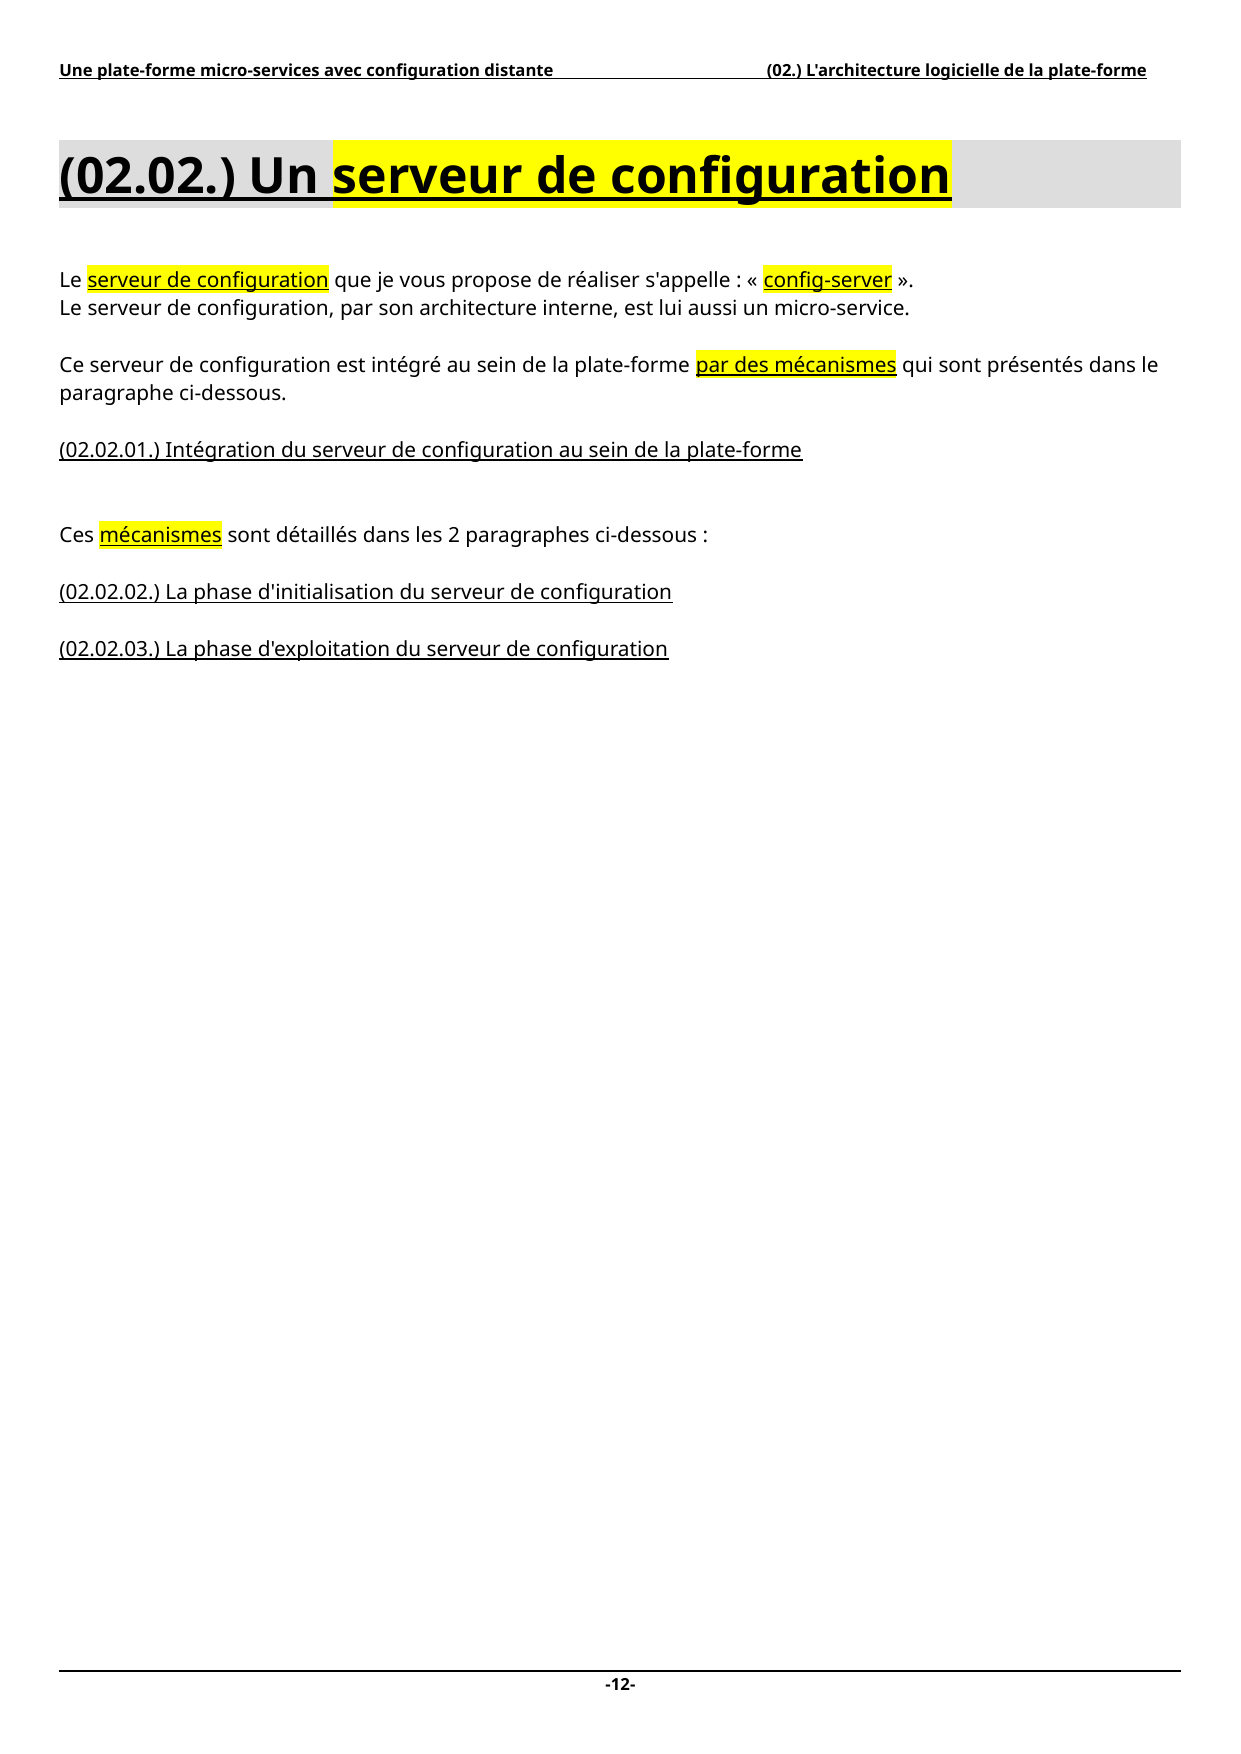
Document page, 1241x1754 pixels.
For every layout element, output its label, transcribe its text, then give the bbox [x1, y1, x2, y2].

text (02.02.02.) La phase d'initialisation du serveur de configuration [59, 577, 1181, 606]
text (02.02.01.) Intégration du serveur de configuration au sein de la plate-forme [59, 435, 1181, 464]
text (02.02.) Un serveur de configuration [59, 140, 1181, 208]
text Le serveur de configuration que je vous propose de réaliser s'appelle : « config-server ». [59, 265, 1181, 293]
text Le serveur de configuration, par son architecture interne, est lui aussi un micro-service. [59, 293, 1181, 322]
text Ces mécanismes sont détaillés dans les 2 paragraphes ci-dessous : [59, 521, 1181, 549]
text (02.02.03.) La phase d'exploitation du serveur de configuration [59, 634, 1181, 663]
text Ce serveur de configuration est intégré au sein de la plate-forme par des mécanismes qui sont présentés dans le paragraphe ci-dessous. [59, 350, 1181, 407]
